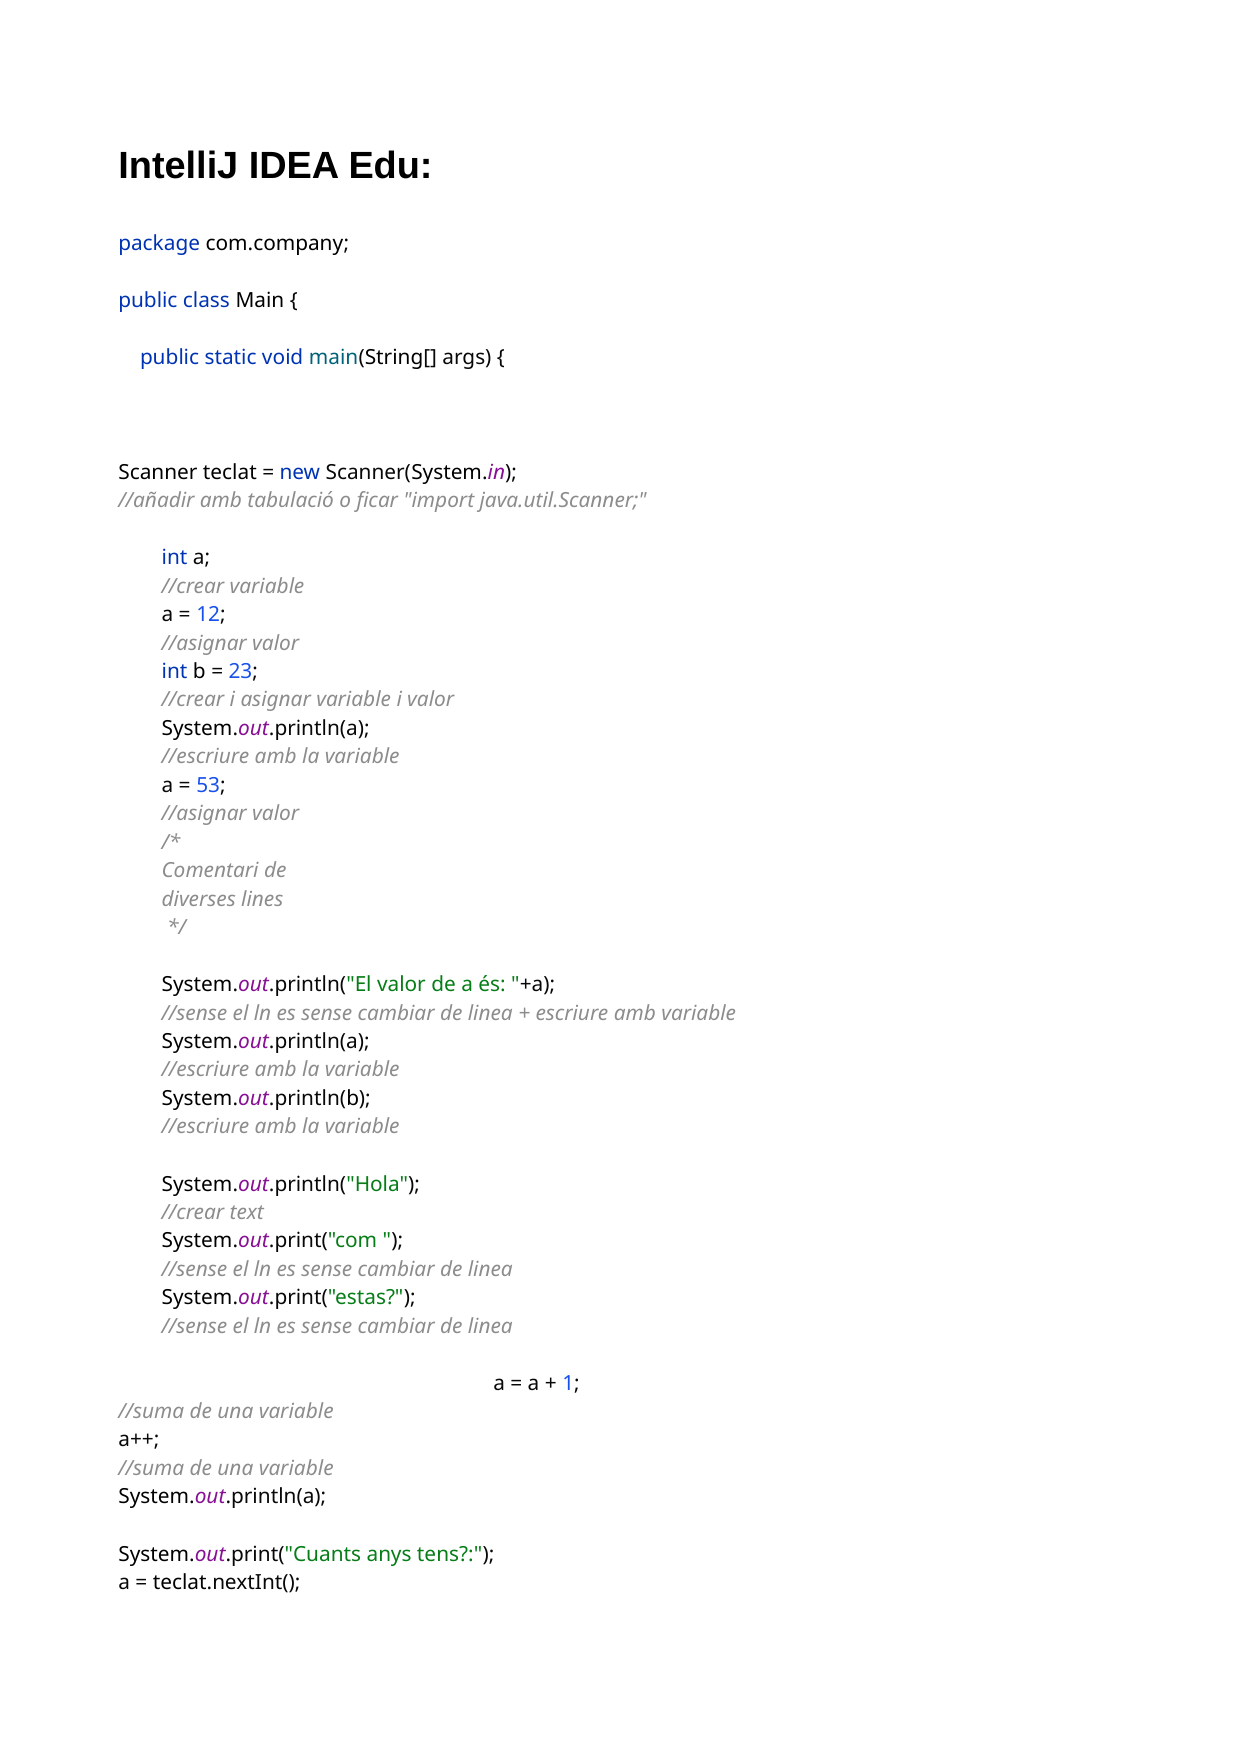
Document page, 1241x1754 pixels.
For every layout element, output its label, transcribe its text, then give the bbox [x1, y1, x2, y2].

text int a; //crear variable a = 12; //asignar valor int b = 23; //crear i asignar variable i valor System.out.println(a); //escriure amb la variable a = 53; //asignar valor /* Comentari de diverses lines */ System.out.println("El valor de a és: "+a); //sense el ln es sense cambiar de linea + escriure amb variable System.out.println(a); //escriure amb la variable System.out.println(b); //escriure amb la variable System.out.println("Hola"); //crear text System.out.print("com "); //sense el ln es sense cambiar de linea System.out.print("estas?"); //sense el ln es sense cambiar de linea [118, 514, 1122, 1339]
text a = a + 1; //suma de una variable a++; //suma de una variable System.out.println(a); System.out.print("Cuants anys tens?:"); a = teclat.nextInt(); [118, 1368, 1122, 1596]
text package com.company; public class Main { public static void main(String[] args) { [118, 228, 1122, 399]
subtitle IntelliJ IDEA Edu: [118, 143, 1122, 187]
text Scanner teclat = new Scanner(System.in); //añadir amb tabulació o ficar "import java.util.Scanner;" [118, 457, 1122, 514]
